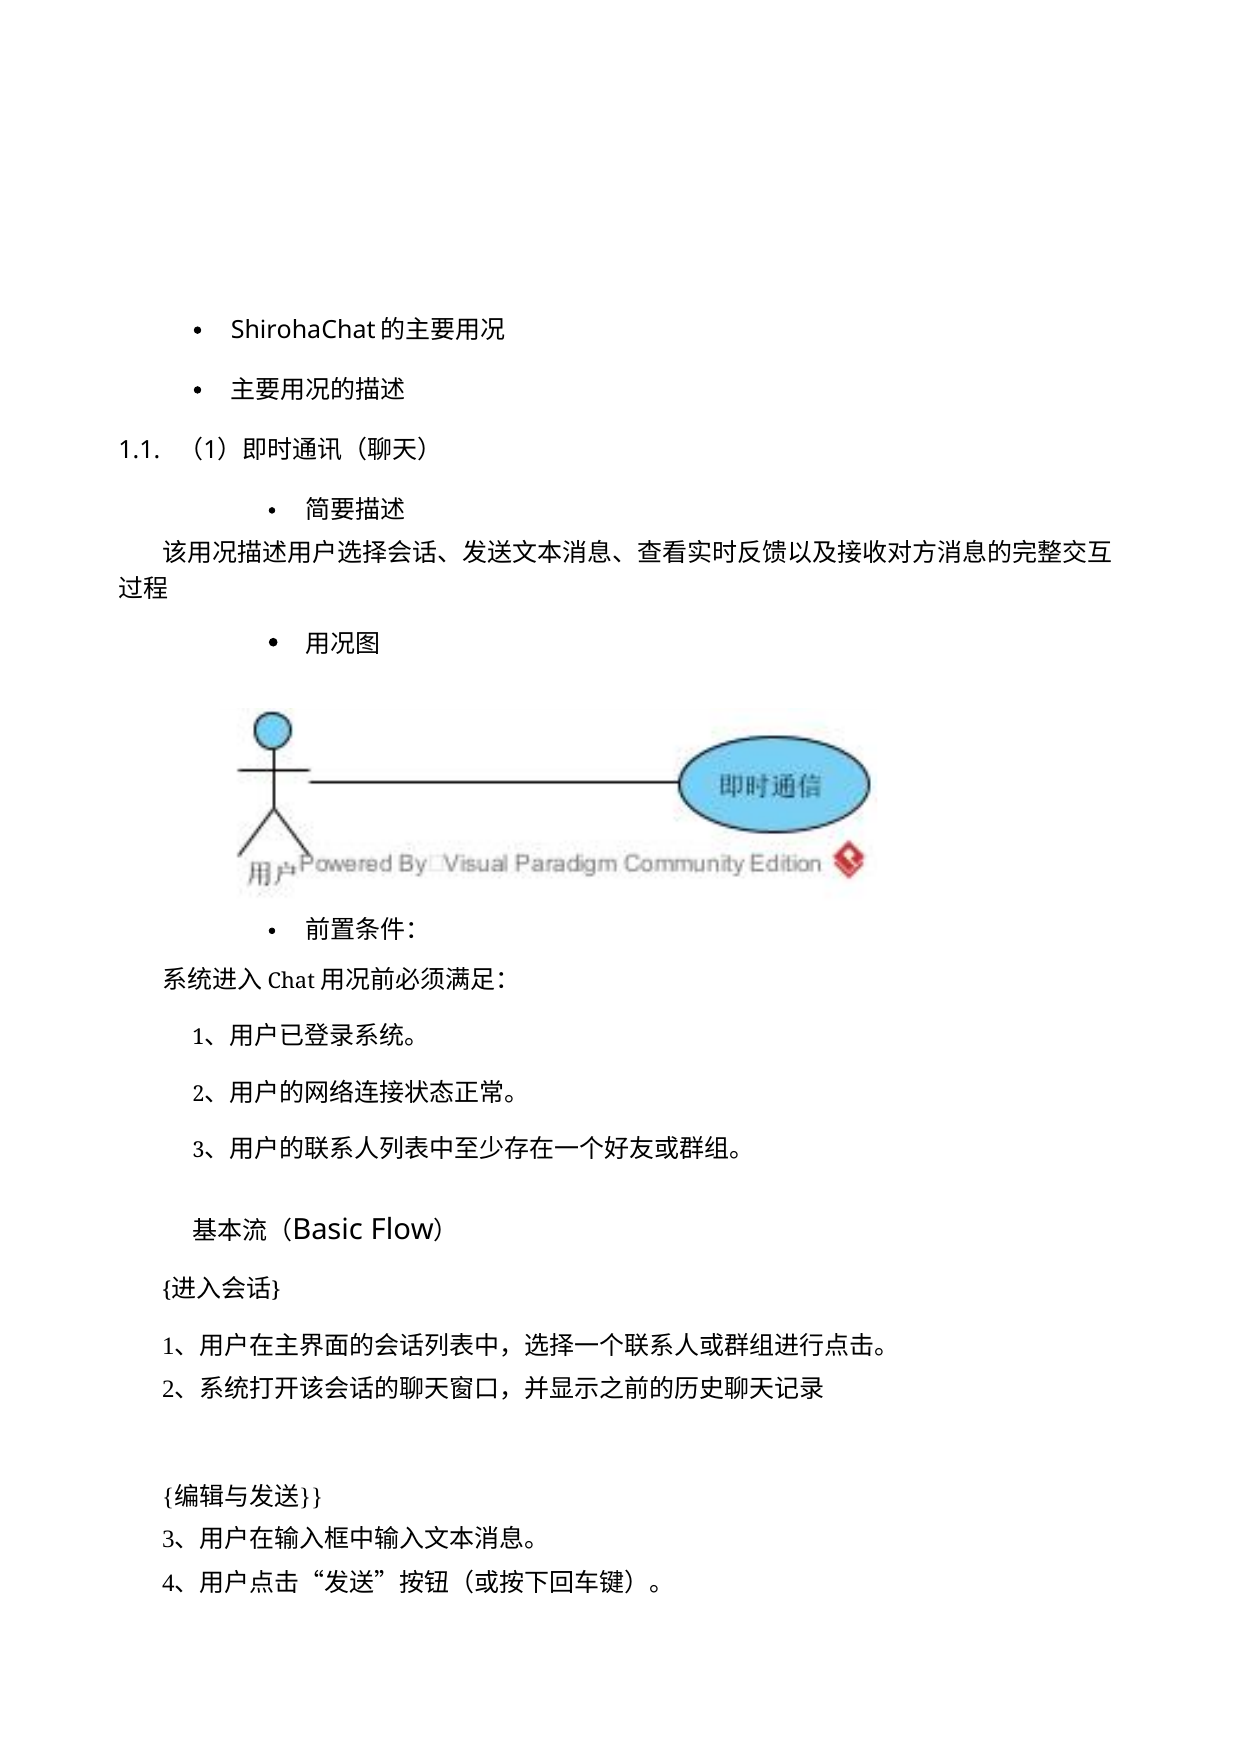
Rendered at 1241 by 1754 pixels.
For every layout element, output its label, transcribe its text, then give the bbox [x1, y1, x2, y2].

list 3、用户的联系人列表中至少存在一个好友或群组。 基本流（Basic Flow） [162, 1128, 1122, 1248]
subtitle 用况图 [268, 621, 1122, 661]
text 该用况描述用户选择会话、发送文本消息、查看实时反馈以及接收对方消息的完整交互过程 [118, 532, 1122, 605]
text 系统进入 Chat 用况前必须满足： [118, 959, 1122, 996]
subtitle （1）即时通讯（聊天） [118, 429, 1122, 466]
list 1、用户已登录系统。 [162, 1016, 1122, 1052]
text 3、用户在输入框中输入文本消息。 4、用户点击“发送”按钮（或按下回车键）。 [118, 1519, 1122, 1598]
picture [219, 708, 878, 903]
list 2、用户的网络连接状态正常。 [162, 1072, 1122, 1108]
text {进入会话} [118, 1269, 1122, 1305]
subtitle 前置条件： [268, 728, 1122, 946]
subtitle 简要描述 [268, 489, 1122, 525]
subtitle 主要用况的描述 [193, 370, 1122, 406]
text {编辑与发送}} [118, 1476, 1122, 1512]
text 1、用户在主界面的会话列表中，选择一个联系人或群组进行点击。 2、系统打开该会话的聊天窗口，并显示之前的历史聊天记录 [118, 1325, 1122, 1405]
subtitle ShirohaChat的主要用况 [193, 310, 1122, 346]
